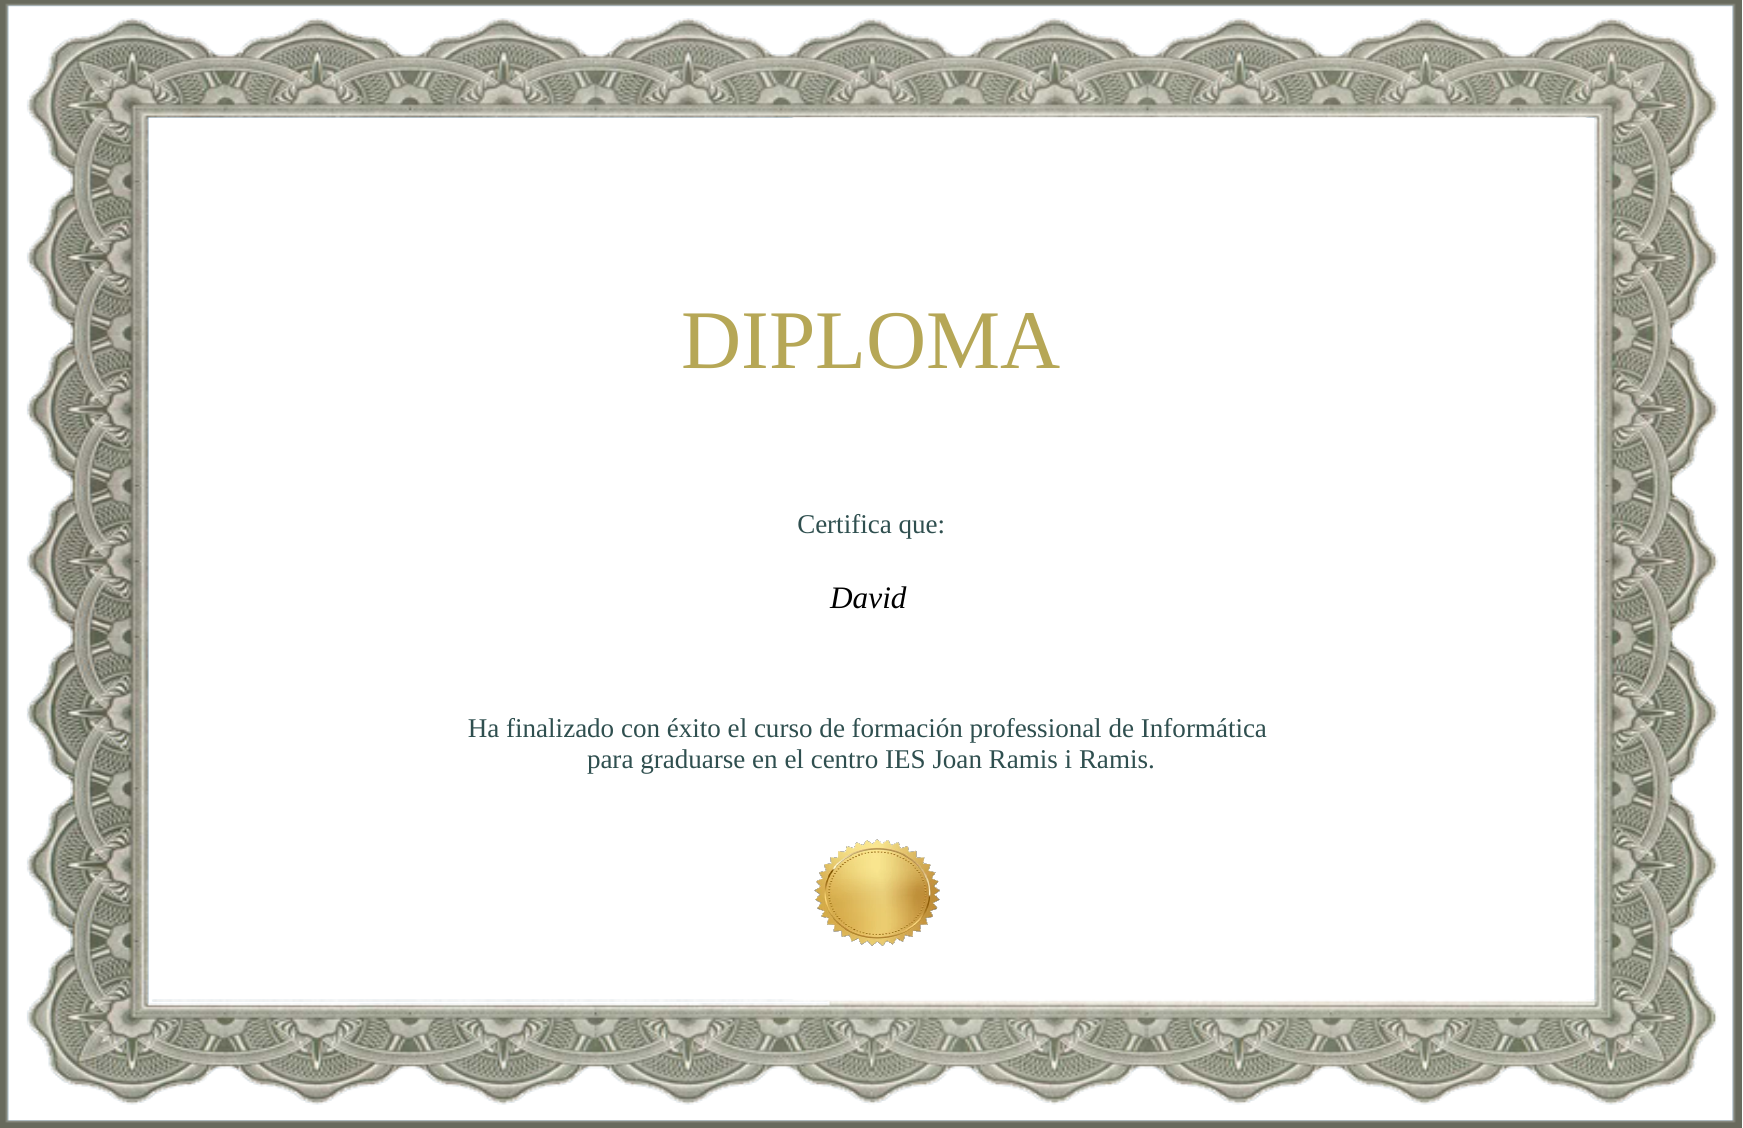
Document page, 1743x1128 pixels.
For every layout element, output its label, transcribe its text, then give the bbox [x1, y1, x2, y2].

text para graduarse en el centro IES Joan Ramis i Ramis. [118, 744, 1624, 775]
text Certifica que: [118, 509, 1624, 540]
text DIPLOMA [118, 291, 1624, 386]
picture [0, 0, 1742, 1128]
text Ha finalizado con éxito el curso de formación professional de Informática [118, 712, 1624, 744]
text David [704, 579, 1035, 615]
